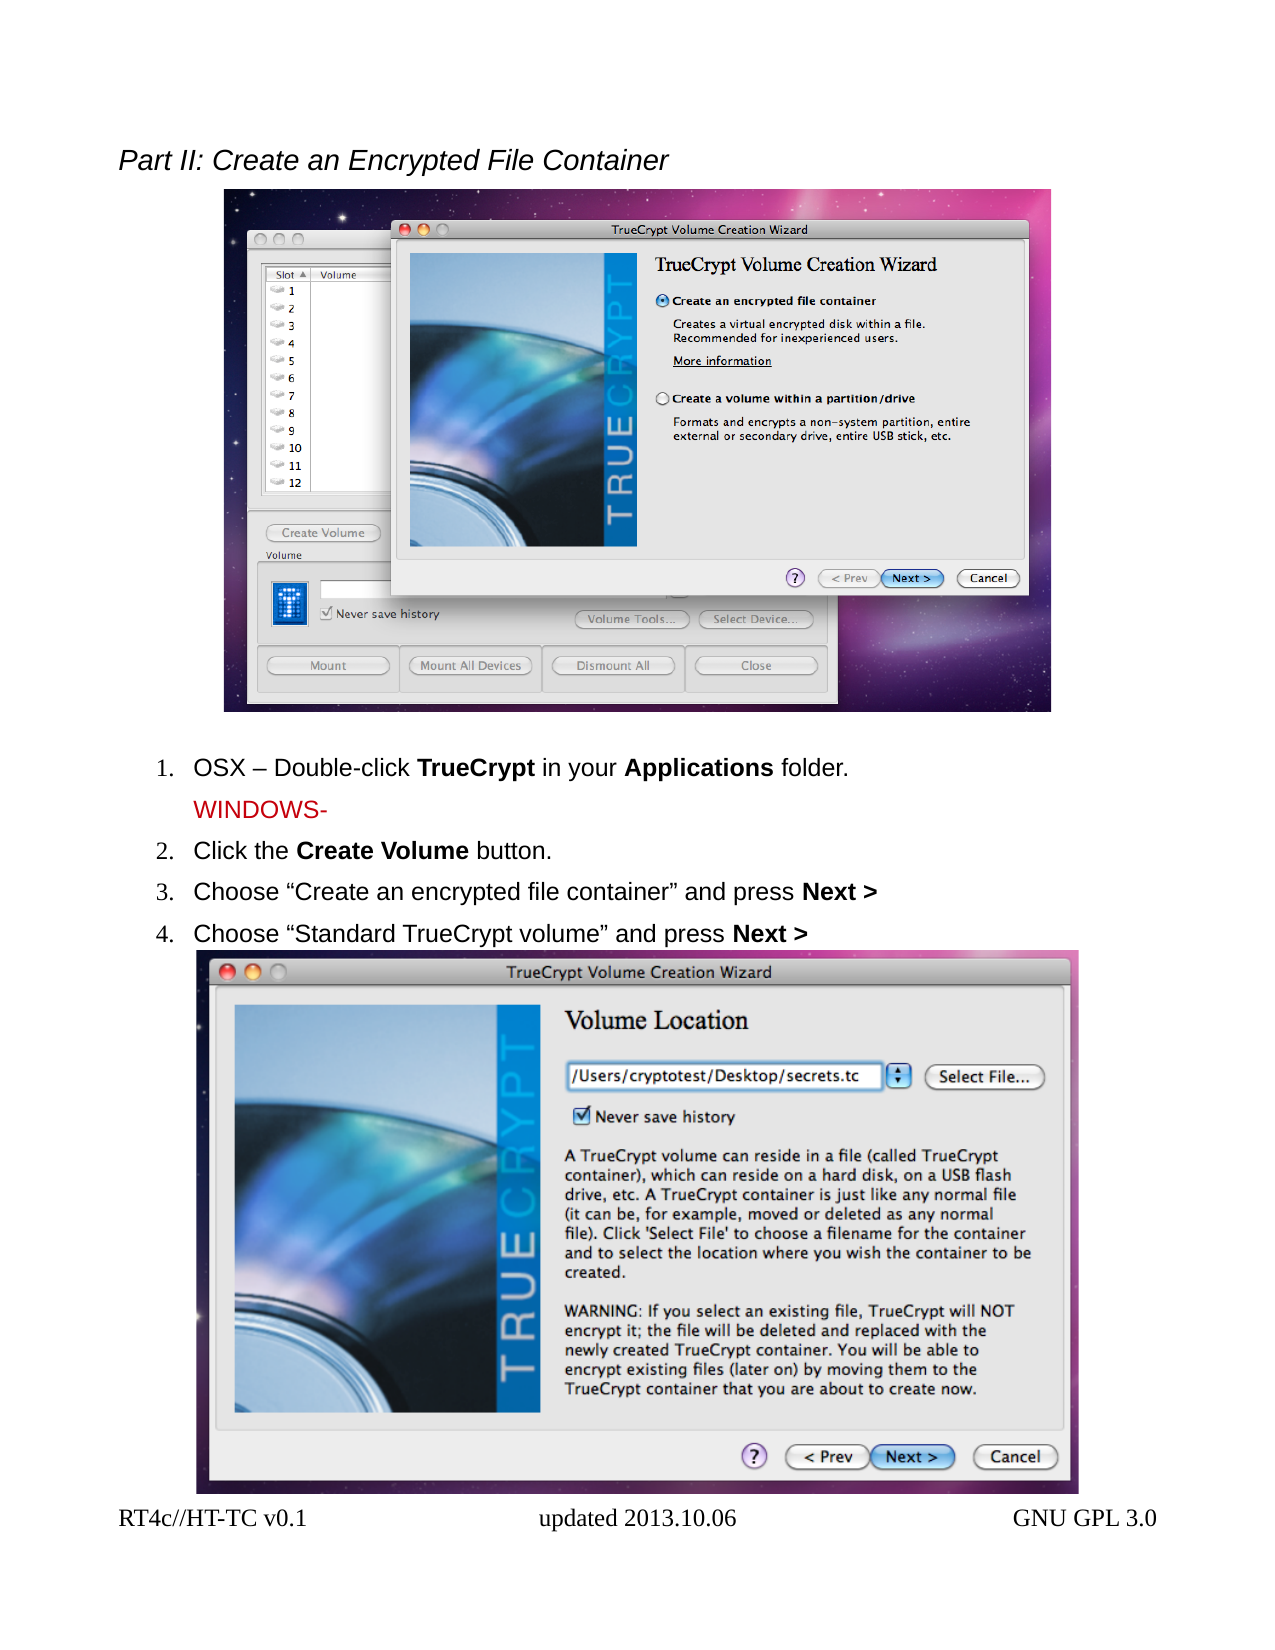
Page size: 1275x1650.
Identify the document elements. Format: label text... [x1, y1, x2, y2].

list WINDOWS- [156, 795, 1157, 823]
picture [223, 189, 1052, 712]
subtitle Part II: Create an Encrypted File Container [118, 143, 1157, 177]
list Choose “Create an encrypted file container” and press Next > [156, 877, 1157, 906]
list Choose “Standard TrueCrypt volume” and press Next > [156, 919, 1157, 947]
list OSX – Double-click TrueCrypt in your Applications folder. [156, 753, 1157, 782]
list Click the Create Volume button. [156, 836, 1157, 865]
picture [196, 950, 1079, 1494]
